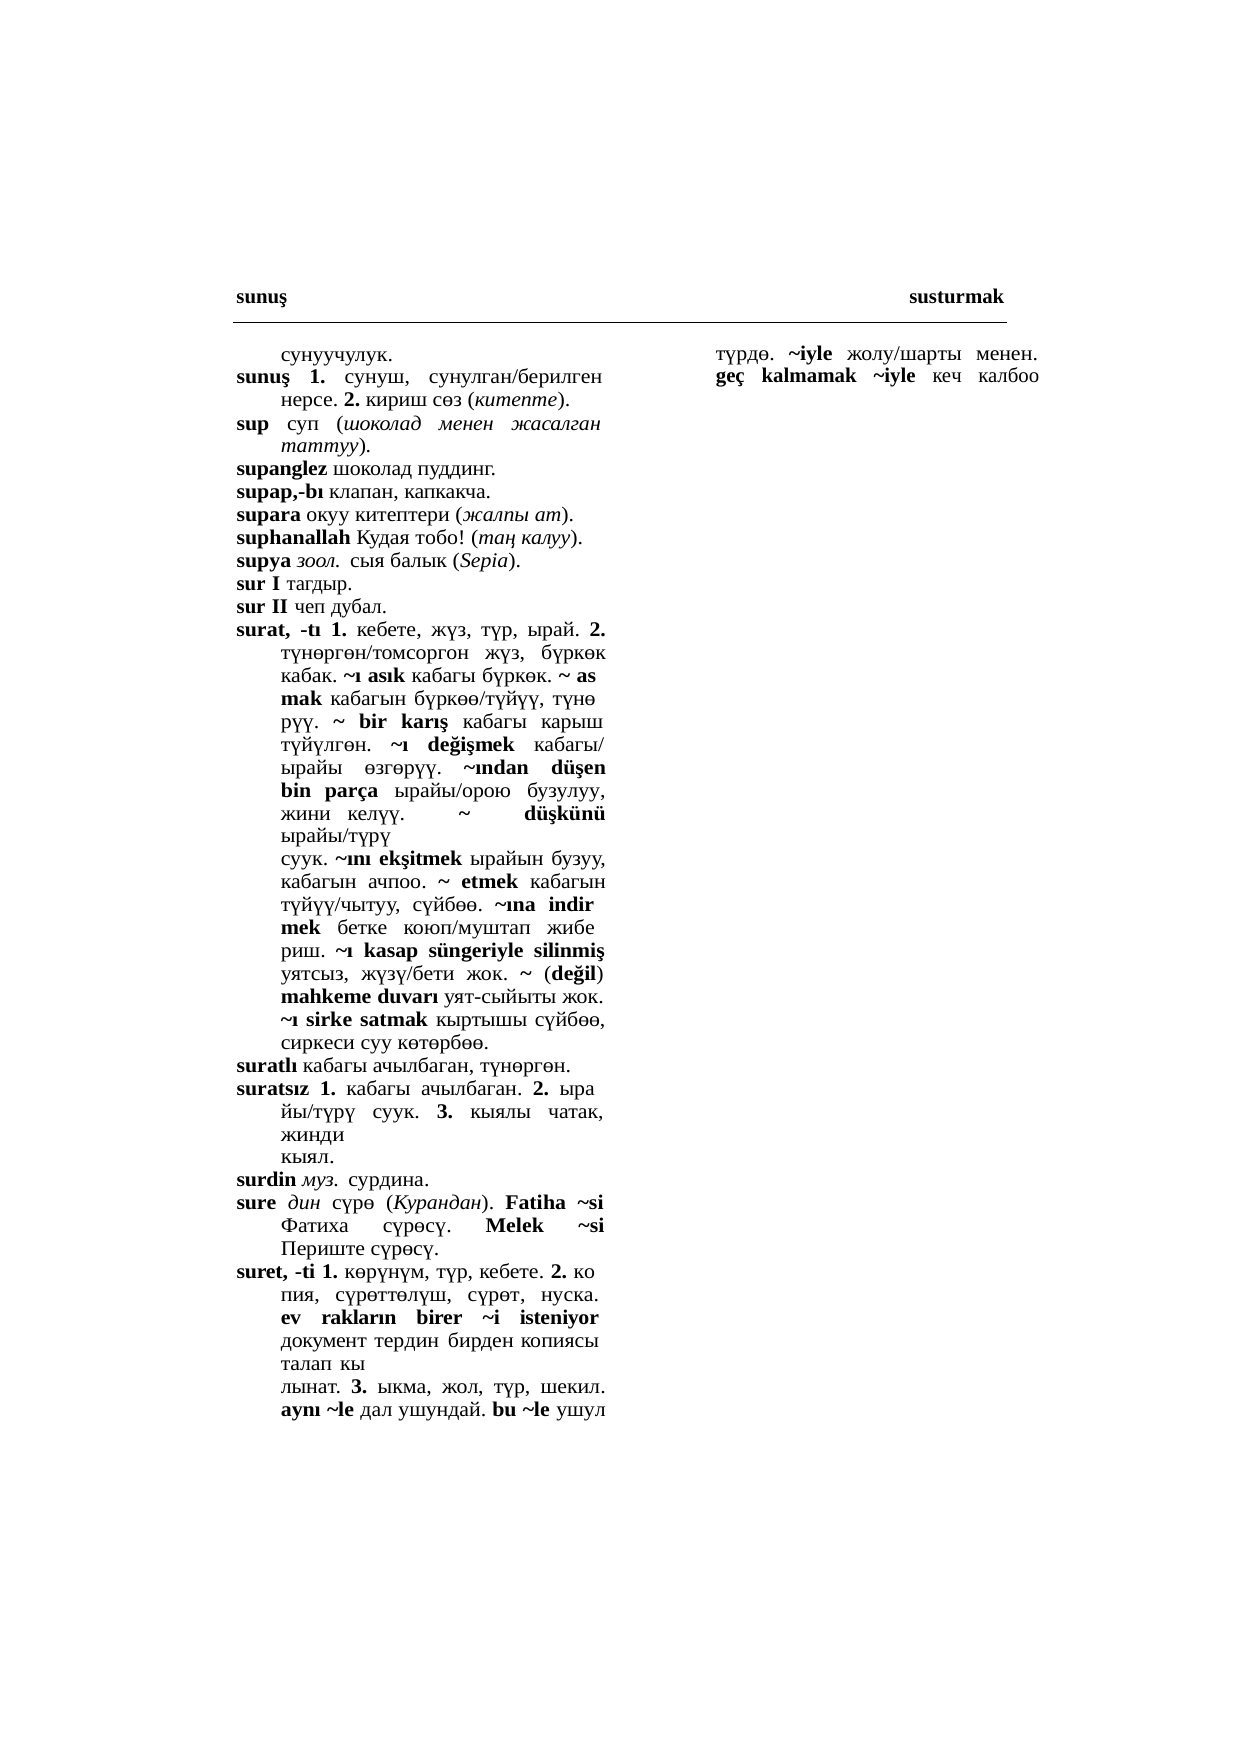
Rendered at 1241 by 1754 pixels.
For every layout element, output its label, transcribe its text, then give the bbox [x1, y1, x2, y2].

text sunuş susturmak [236, 284, 1065, 308]
text ~ı sirke satmak кыртышы сүйбөө, сиркеси суу көтөрбөө. [281, 1008, 606, 1054]
text түрдө. ~iyle жолу/шарты менен. [716, 342, 1065, 364]
text sunuş 1. сунуш, сунулган/берилген нерсе. 2. кириш сөз (китепте). [236, 366, 606, 411]
text mek бетке коюп/муштап жибе­ риш. ~ı kasap süngeriyle silinmiş уятсыз, жүзү/бети жок. ~ (değil) [281, 916, 606, 985]
text sure дин сүрө (Курандан). Fatiha ~si [236, 1191, 606, 1214]
text suratlı кабагы ачылбаган, түнөргөн. [236, 1054, 606, 1077]
text Периште сүрөсү. [281, 1237, 440, 1260]
text supanglez шоколад пуддинг. [236, 457, 606, 480]
text suret, -ti 1. көрүнүм, түр, кебете. 2. ко­ [236, 1260, 606, 1283]
text sur I тагдыр. [236, 572, 606, 595]
text surat, -tı 1. кебете, жүз, түр, ырай. 2. түнөргөн/томсоргон жүз, бүркөк кабак. ~ı asık кабагы бүркөк. ~ as­ [236, 618, 606, 687]
text sur II чеп дубал. [236, 595, 606, 618]
text geç kalmamak ~iyle кеч калбоо [716, 364, 1065, 387]
text Фатиха сүрөсү. Melek ~si [281, 1214, 606, 1237]
text supap,-bı клапан, капкакча. [236, 480, 606, 503]
text supya зоол. сыя балык (Sepia). [236, 549, 606, 572]
text лынат. 3. ыкма, жол, түр, шекил. aynı ~le дал ушундай. bu ~le ушул [281, 1375, 606, 1421]
text mak кабагын бүркөө/түйүү, түнө­ рүү. ~ bir karış кабагы карыш түйүлгөн. ~ı değişmek кабагы/ [281, 687, 606, 756]
text суук. ~ını ekşitmek ырайын бузуу, кабагын ачпоо. ~ etmek кабагын түйүү/чытуу, сүйбөө. ~ına indir­ [281, 847, 606, 916]
text сунуучулук. [281, 342, 396, 366]
text suratsız 1. кабагы ачылбаган. 2. ыра­ йы/түрү суук. 3. кыялы чатак, [236, 1077, 606, 1123]
text ырайы өзгөрүү. ~ından düşen bin parça ырайы/орою бузулуу, жини келүү. ~ düşkünü ырайы/түрү [281, 756, 606, 847]
text mahkeme duvarı уят-сыйыты жок. [281, 985, 606, 1008]
text surdin муз. сурдина. [236, 1168, 606, 1191]
text sup суп (шоколад менен жасалган таттуу). [236, 412, 606, 457]
text suphanallah Кудая тобо! (таң калуу). [236, 526, 606, 549]
text пия, сүрөттөлүш, сүрөт, нуска. ev­ rakların birer ~i isteniyor документ­ тердин бирден копиясы талап кы­ [281, 1283, 599, 1375]
text supara окуу китептери (жалпы ат). [236, 503, 606, 526]
text жинди кыял. [281, 1123, 402, 1168]
